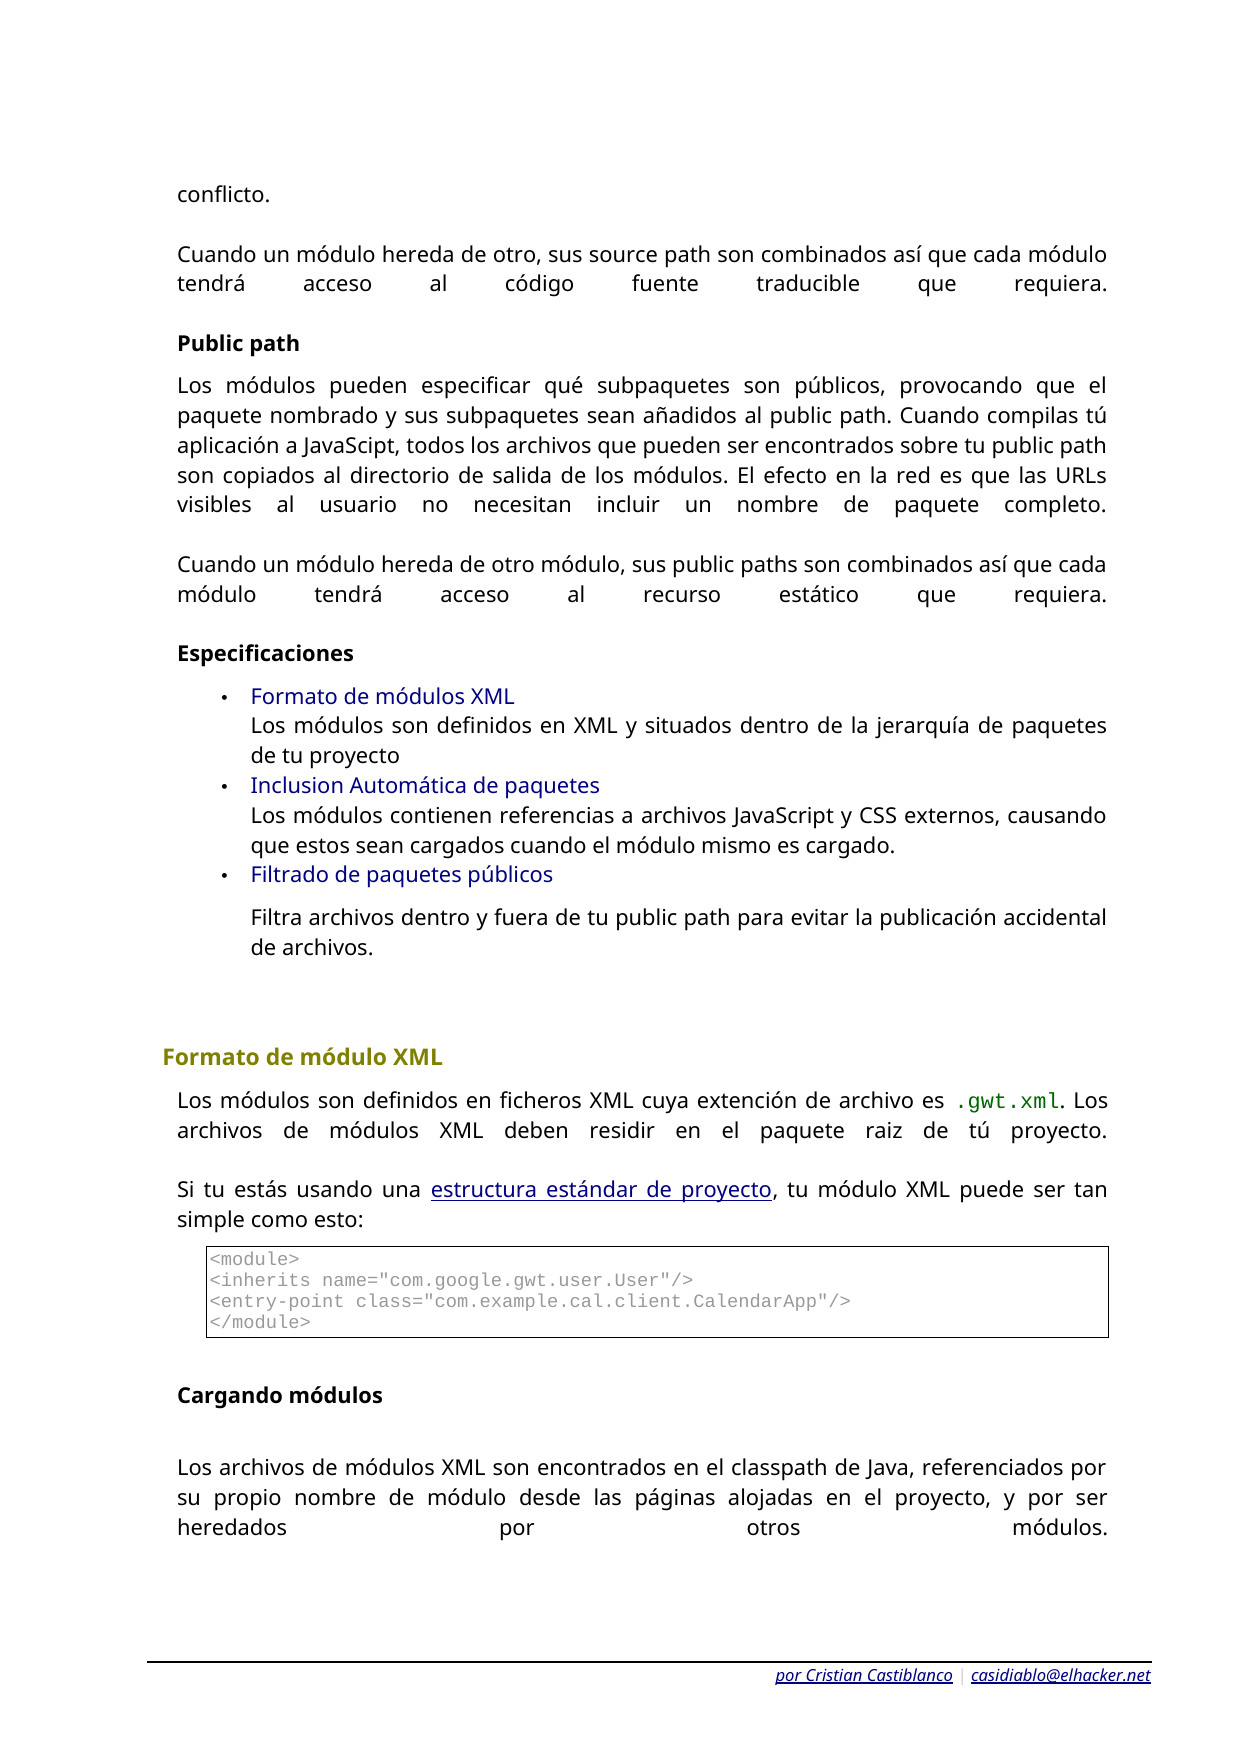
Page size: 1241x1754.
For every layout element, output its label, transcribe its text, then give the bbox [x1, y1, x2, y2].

text conflicto. Cuando un módulo hereda de otro, sus source path son combinados así que cada módulo tendrá acceso al código fuente traducible que requiera. Public path [177, 179, 1108, 358]
list Filtrado de paquetes públicos [221, 859, 1108, 889]
text Los archivos de módulos XML son encontrados en el classpath de Java, referenciados por su propio nombre de módulo desde las páginas alojadas en el proyecto, y por ser heredados por otros módulos. [177, 1422, 1108, 1571]
list Formato de módulos XML [221, 681, 1108, 710]
subtitle Formato de módulo XML [162, 1041, 1108, 1072]
text <module> <inherits name="com.google.gwt.user.User"/> <entry-point class="com.example.cal.client.CalendarApp"/> </module> [207, 1247, 1108, 1337]
list Filtra archivos dentro y fuera de tu public path para evitar la publicación accidental de archivos. [221, 902, 1108, 961]
list Los módulos contienen referencias a archivos JavaScript y CSS externos, causando que estos sean cargados cuando el módulo mismo es cargado. [221, 800, 1108, 859]
text Los módulos son definidos en ficheros XML cuya extención de archivo es .gwt.xml. Los archivos de módulos XML deben residir en el paquete raiz de tú proyecto. Si tu estás usando una estructura estándar de proyecto, tu módulo XML puede ser tan simple como esto: [177, 1085, 1108, 1234]
text Cargando módulos [177, 1350, 1108, 1409]
list Inclusion Automática de paquetes [221, 770, 1108, 800]
text Los módulos pueden especificar qué subpaquetes son públicos, provocando que el paquete nombrado y sus subpaquetes sean añadidos al public path. Cuando compilas tú aplicación a JavaScipt, todos los archivos que pueden ser encontrados sobre tu public path son copiados al directorio de salida de los módulos. El efecto en la red es que las URLs visibles al usuario no necesitan incluir un nombre de paquete completo. Cuando un módulo hereda de otro módulo, sus public paths son combinados así que cada módulo tendrá acceso al recurso estático que requiera. Especificaciones [177, 370, 1108, 668]
list Los módulos son definidos en XML y situados dentro de la jerarquía de paquetes de tu proyecto [221, 710, 1108, 770]
